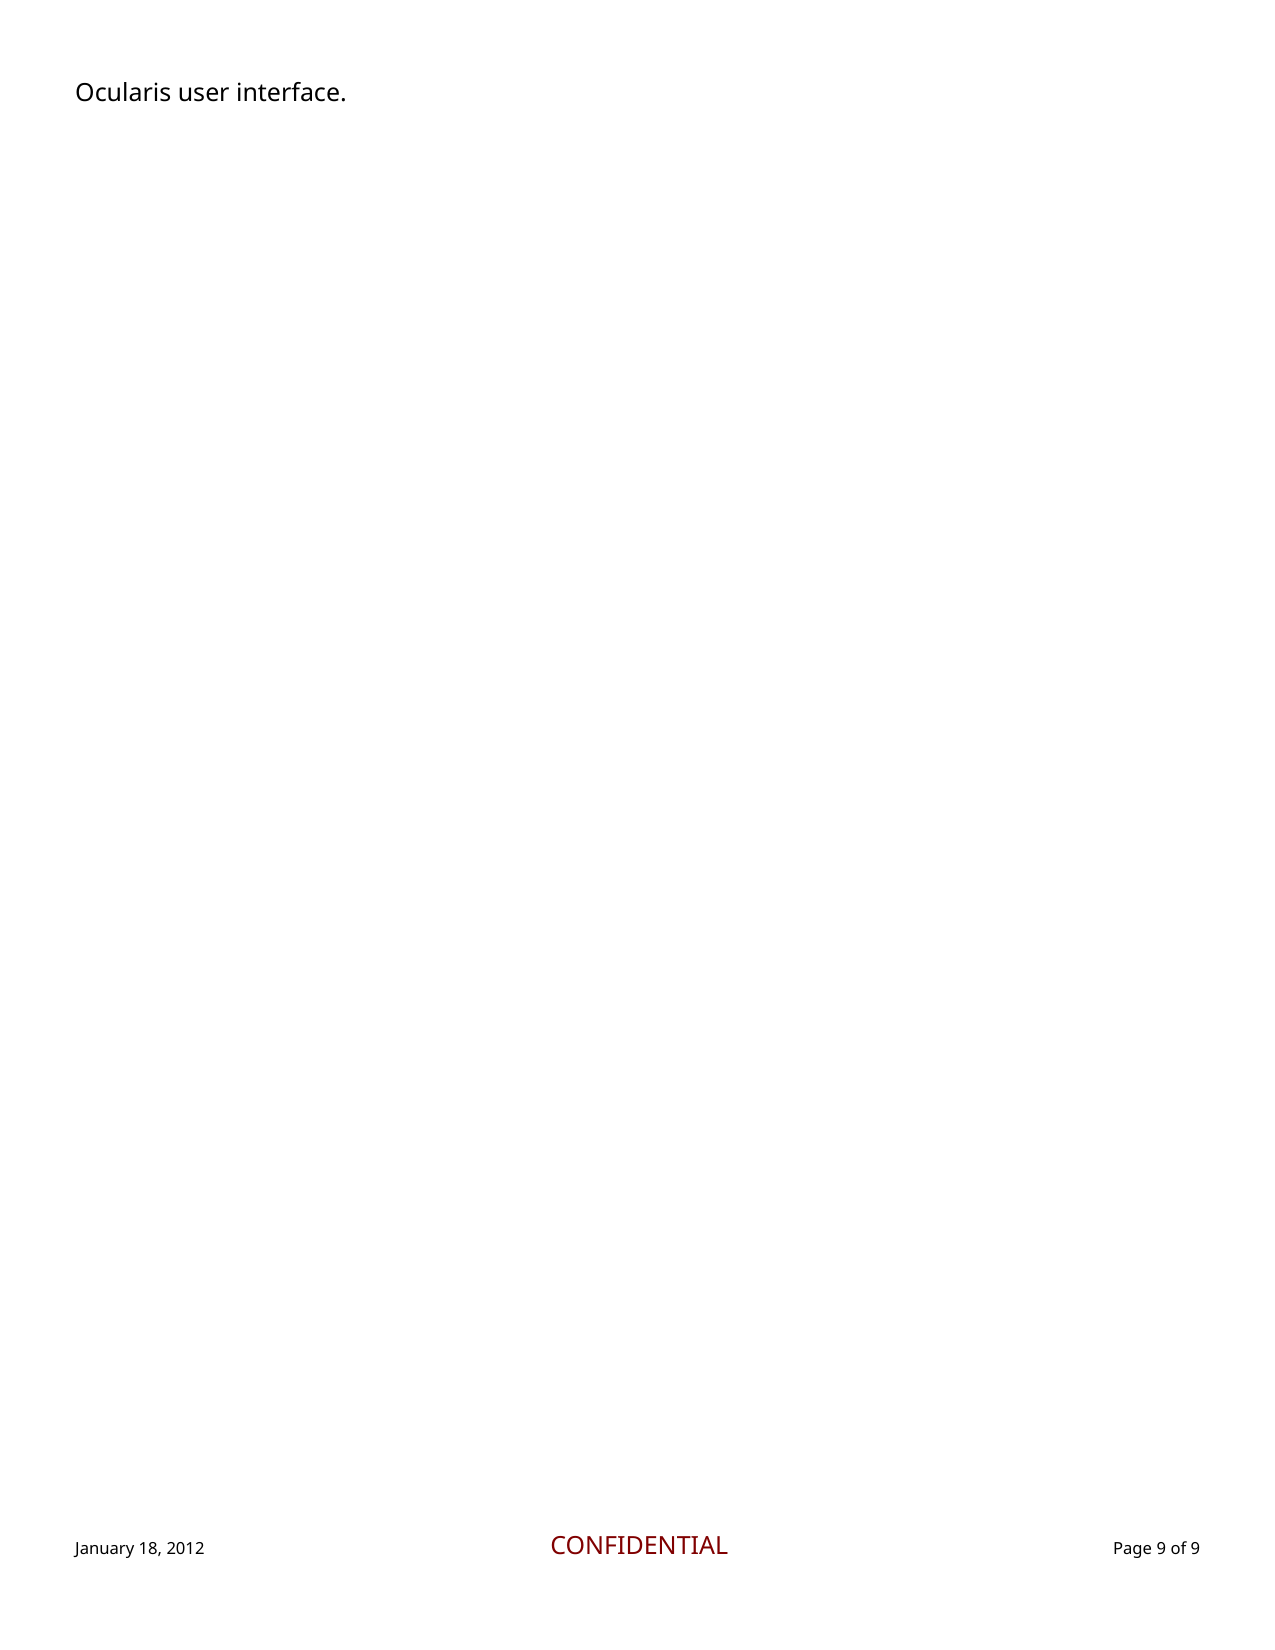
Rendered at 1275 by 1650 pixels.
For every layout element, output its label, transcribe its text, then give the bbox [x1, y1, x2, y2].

text Ocularis user interface. [75, 75, 1200, 109]
